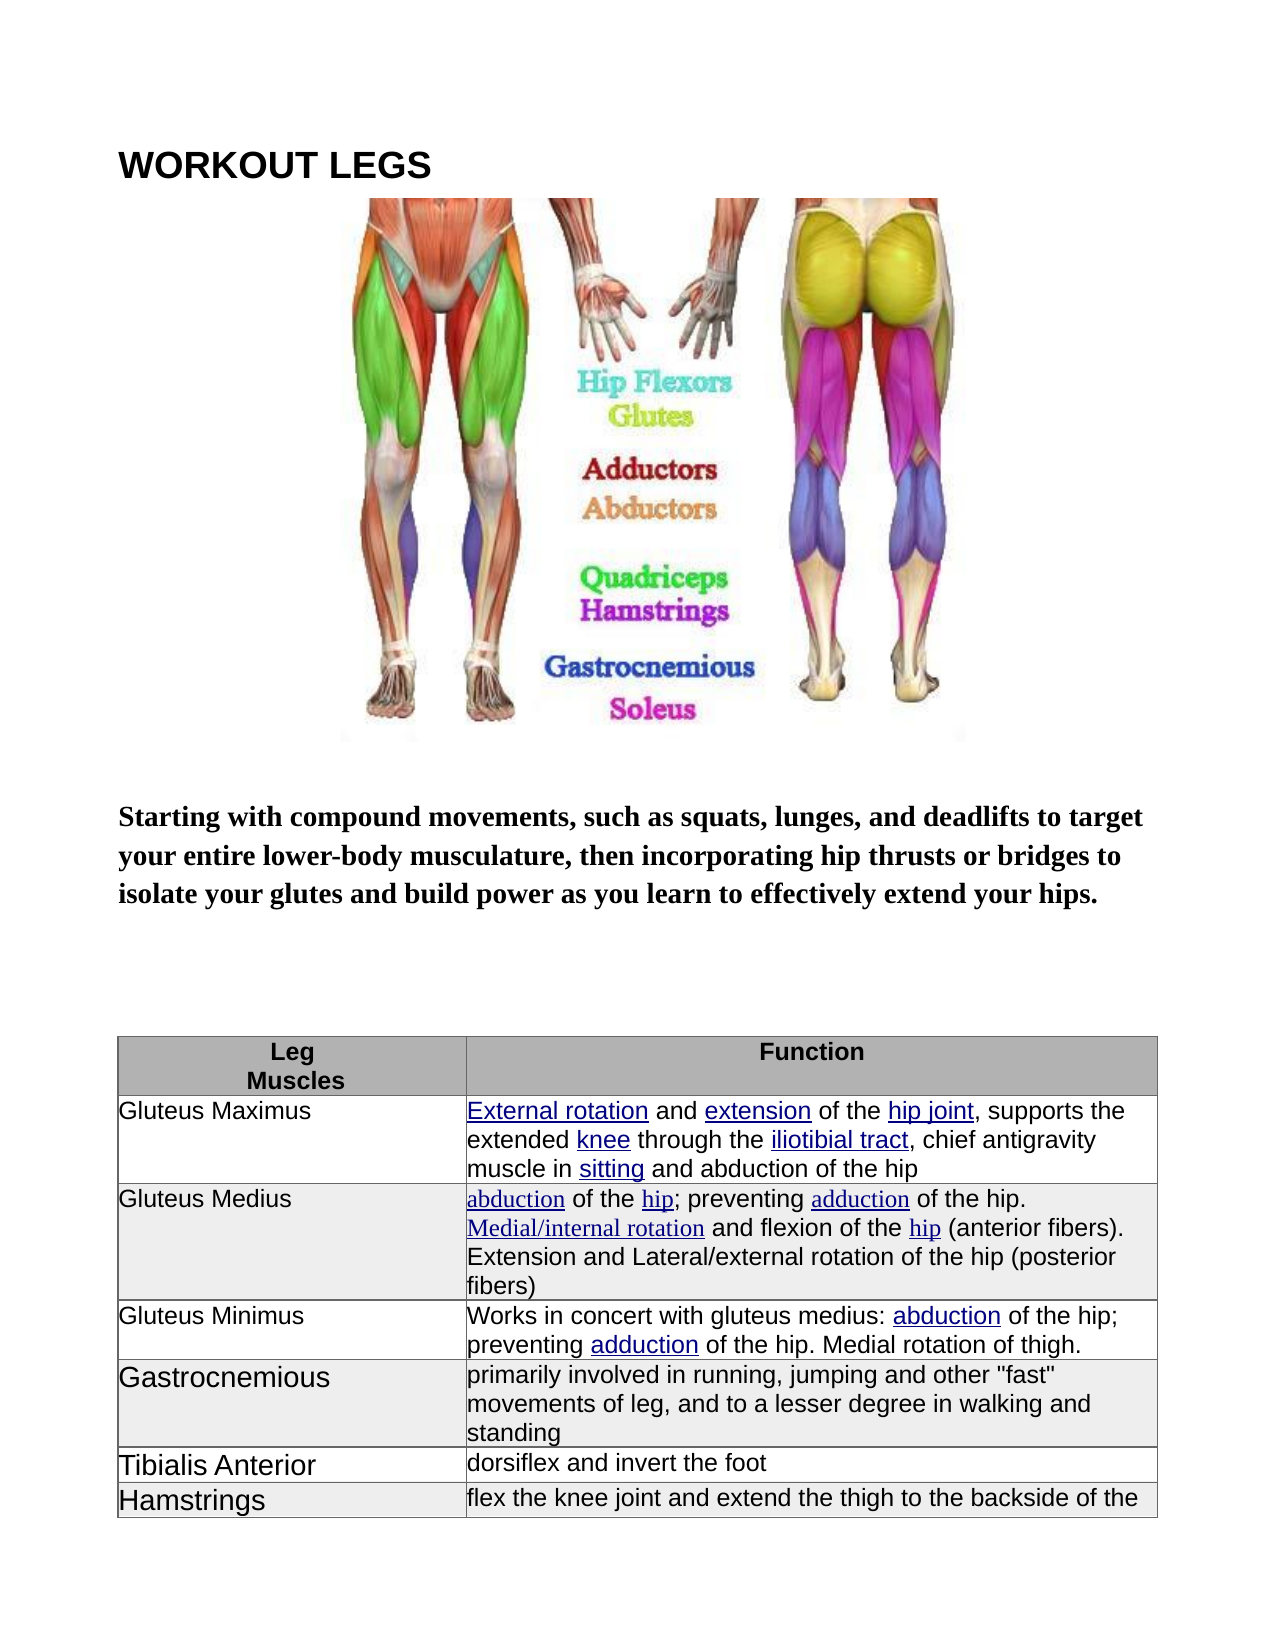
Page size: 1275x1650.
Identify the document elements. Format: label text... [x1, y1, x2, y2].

text Starting with compound movements, such as squats, lunges, and deadlifts to target your entire lower-body musculature, then incorporating hip thrusts or bridges to isolate your glutes and build power as you learn to effectively extend your hips. [118, 799, 1157, 910]
table_cell Hamstrings [119, 1483, 466, 1516]
subtitle Workout LEGS [118, 143, 1157, 187]
table_header Leg Muscles [119, 1037, 466, 1095]
table_cell Gluteus Maximus [119, 1096, 466, 1183]
table_cell abduction of the hip; preventing adduction of the hip. Medial/internal rotation and flexion of the hip (anterior fibers). Extension and Lateral/external rotation of the hip (posterior fibers) [467, 1184, 1157, 1299]
table_cell Tibialis Anterior [119, 1448, 466, 1481]
table_cell Gluteus Minimus [119, 1301, 466, 1358]
table_cell flex the knee joint and extend the thigh to the backside of the [467, 1483, 1157, 1516]
table_cell Works in concert with gluteus medius: abduction of the hip; preventing adduction of the hip. Medial rotation of thigh. [467, 1301, 1157, 1358]
table_cell primarily involved in running, jumping and other "fast" movements of leg, and to a lesser degree in walking and standing [467, 1360, 1157, 1446]
table_header Function [467, 1037, 1157, 1095]
table_cell External rotation and extension of the hip joint, supports the extended knee through the iliotibial tract, chief antigravity muscle in sitting and abduction of the hip [467, 1096, 1157, 1183]
table_cell Gastrocnemious [119, 1360, 466, 1446]
table_cell Gluteus Medius [119, 1184, 466, 1299]
table_cell dorsiflex and invert the foot [467, 1448, 1157, 1481]
picture [340, 198, 966, 742]
